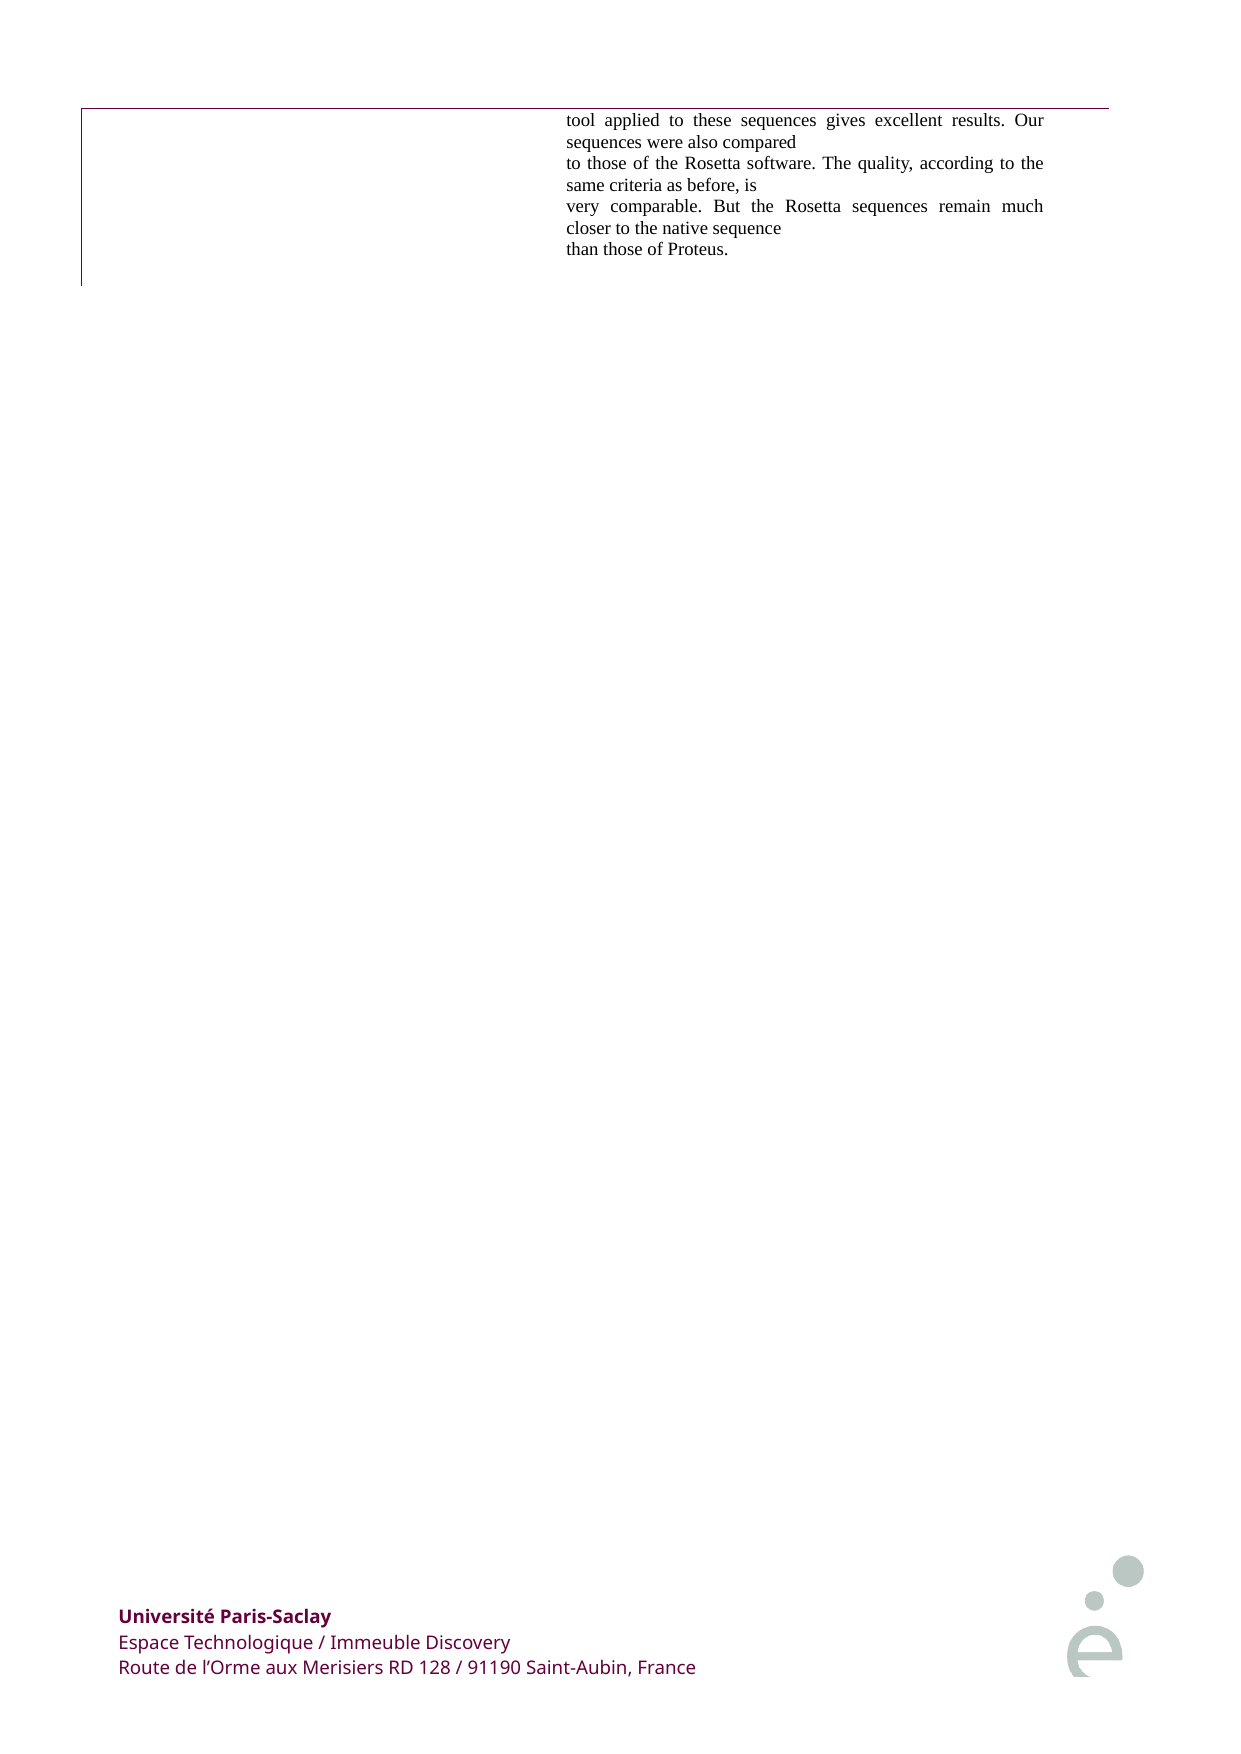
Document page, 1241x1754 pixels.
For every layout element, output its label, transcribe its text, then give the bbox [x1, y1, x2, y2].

table_header [93, 109, 555, 286]
table_header [1056, 109, 1109, 286]
table_header tool applied to these sequences gives excellent results. Our sequences were also compared to those of the Rosetta software. The quality, according to the same criteria as before, is very comparable. But the Rosetta sequences remain much closer to the native sequence than those of Proteus. [555, 109, 1056, 286]
picture [1060, 1547, 1155, 1677]
